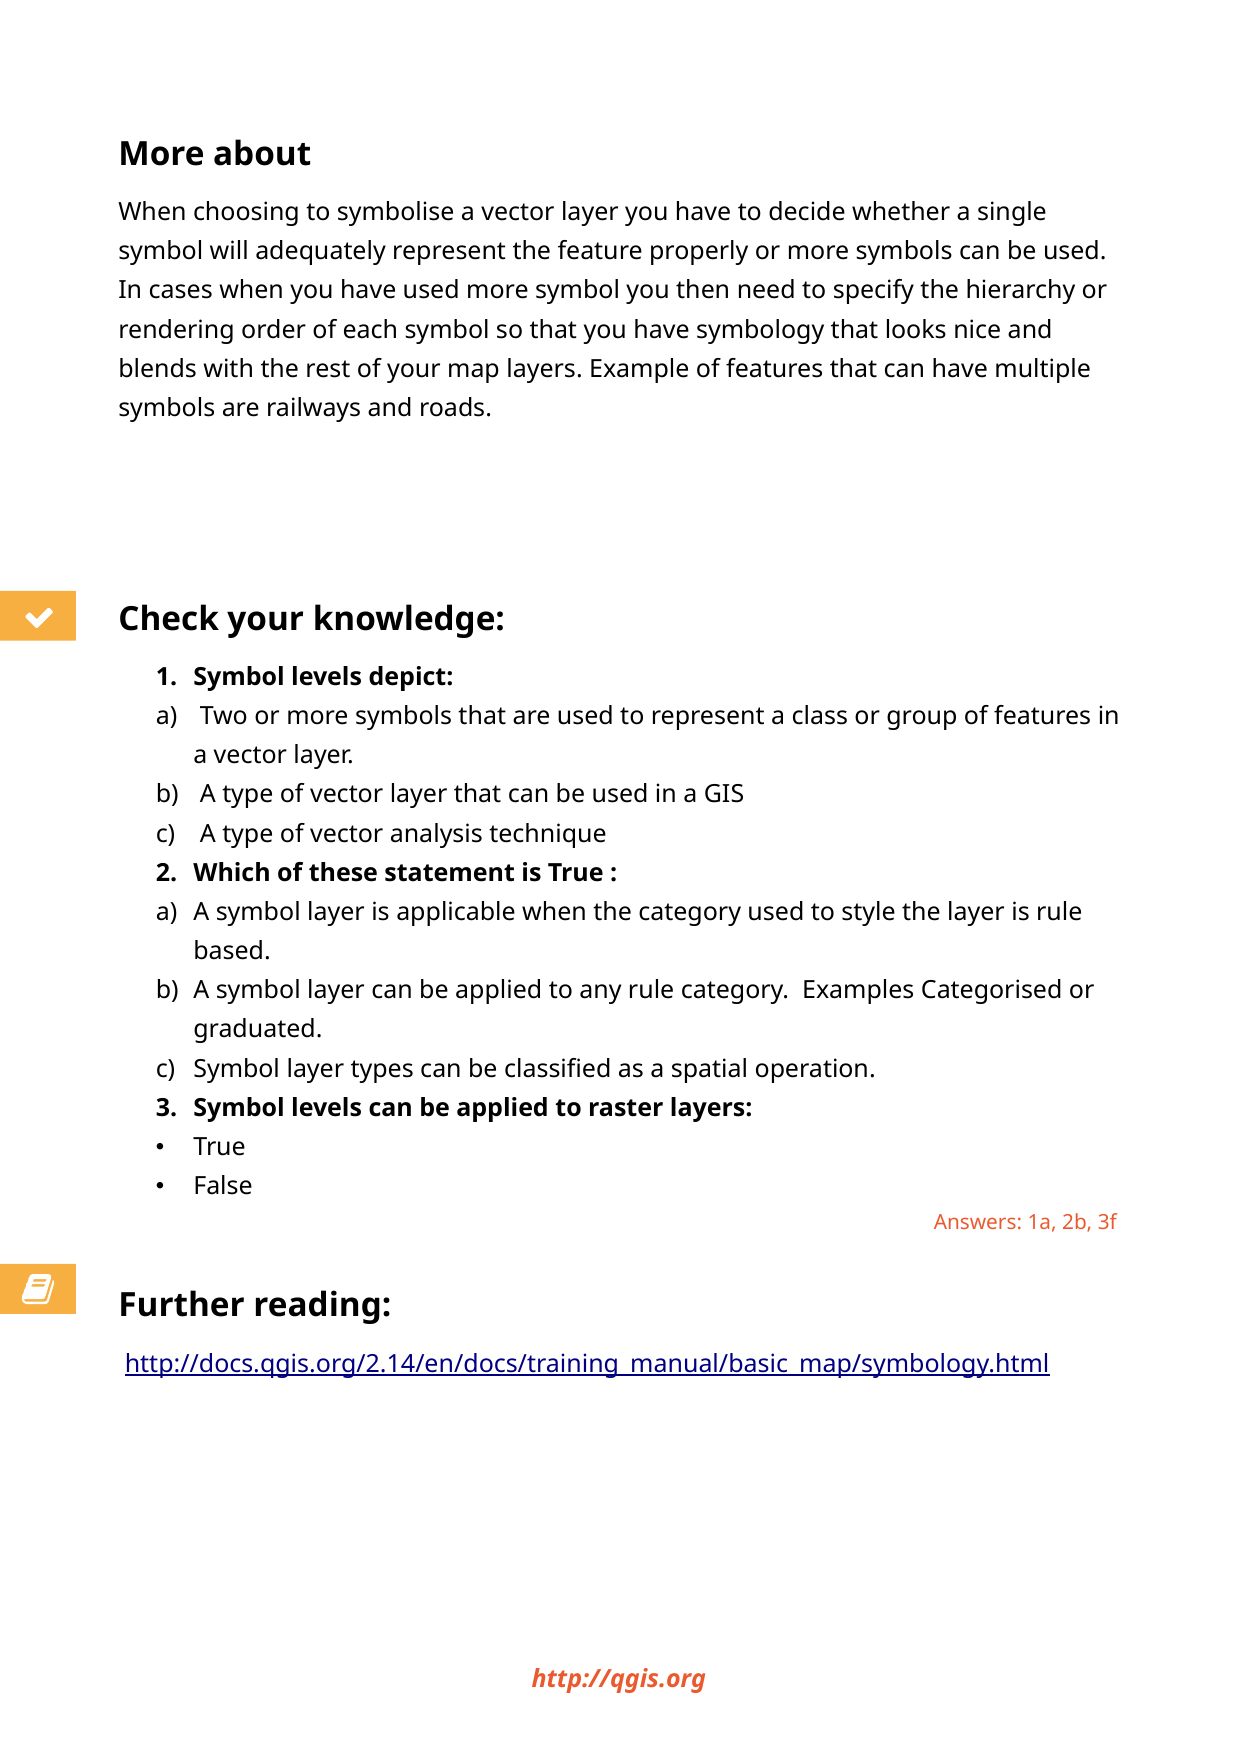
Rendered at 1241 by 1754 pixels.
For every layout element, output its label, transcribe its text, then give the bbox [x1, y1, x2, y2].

list A symbol layer can be applied to any rule category. Examples Categorised or graduated. [156, 972, 1122, 1045]
subtitle Check your knowledge: [118, 595, 1122, 640]
text Answers: 1a, 2b, 3f [118, 1207, 1122, 1235]
text http://docs.qgis.org/2.14/en/docs/training_manual/basic_map/symbology.html [118, 1345, 1122, 1379]
text When choosing to symbolise a vector layer you have to decide whether a single symbol will adequately represent the feature properly or more symbols can be used. In cases when you have used more symbol you then need to specify the hierarchy or rendering order of each symbol so that you have symbology that looks nice and blends with the rest of your map layers. Example of features that can have multiple symbols are railways and roads. [118, 194, 1122, 424]
list True [156, 1129, 1122, 1163]
list Which of these statement is True : [156, 854, 1122, 888]
list Two or more symbols that are used to represent a class or group of features in a vector layer. [156, 698, 1122, 771]
list Symbol levels can be applied to raster layers: [156, 1089, 1122, 1123]
list A symbol layer is applicable when the category used to style the layer is rule based. [156, 894, 1122, 967]
subtitle Further reading: [118, 1281, 1122, 1327]
list False [156, 1168, 1122, 1202]
list Symbol levels depict: [156, 659, 1122, 693]
list A type of vector layer that can be used in a GIS [156, 776, 1122, 810]
list A type of vector analysis technique [156, 815, 1122, 849]
subtitle More about [118, 130, 1122, 175]
list Symbol layer types can be classified as a spatial operation. [156, 1050, 1122, 1084]
